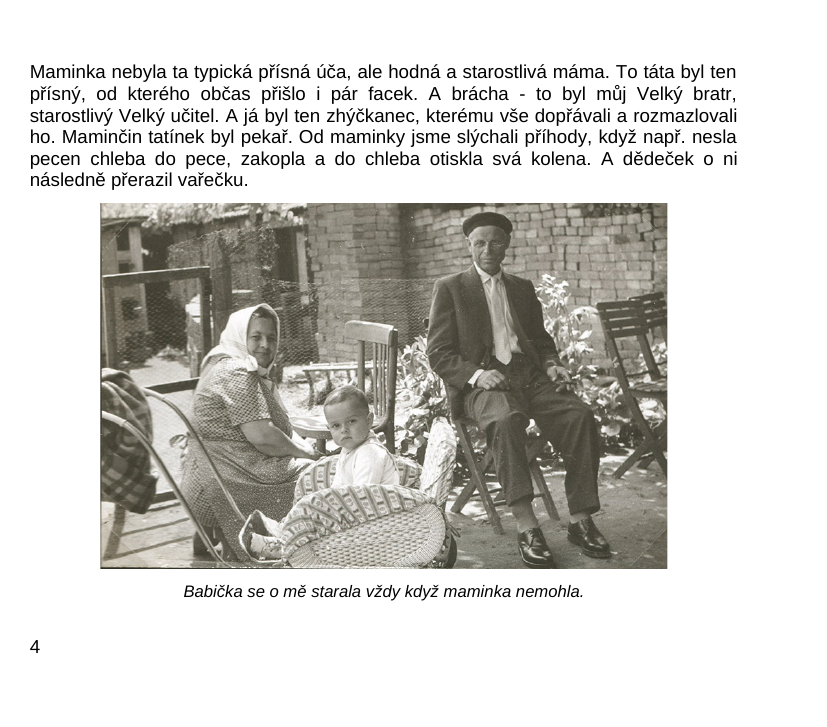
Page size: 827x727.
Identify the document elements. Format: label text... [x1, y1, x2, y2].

picture [100, 203, 668, 569]
text Maminka nebyla ta typická přísná úča, ale hodná a starostlivá máma. To táta byl ten přísný, od kterého občas přišlo i pár facek. A brácha - to byl můj Velký bratr, starostlivý Velký učitel. A já byl ten zhýčkanec, kterému vše dopřávali a rozmazlovali ho. Maminčin tatínek byl pekař. Od maminky jsme slýchali příhody, když např. nesla pecen chleba do pece, zakopla a do chleba otiskla svá kolena. A dědeček o ni následně přerazil vařečku. [29, 61, 738, 191]
text Babička se o mě starala vždy když maminka nemohla. [29, 582, 738, 601]
